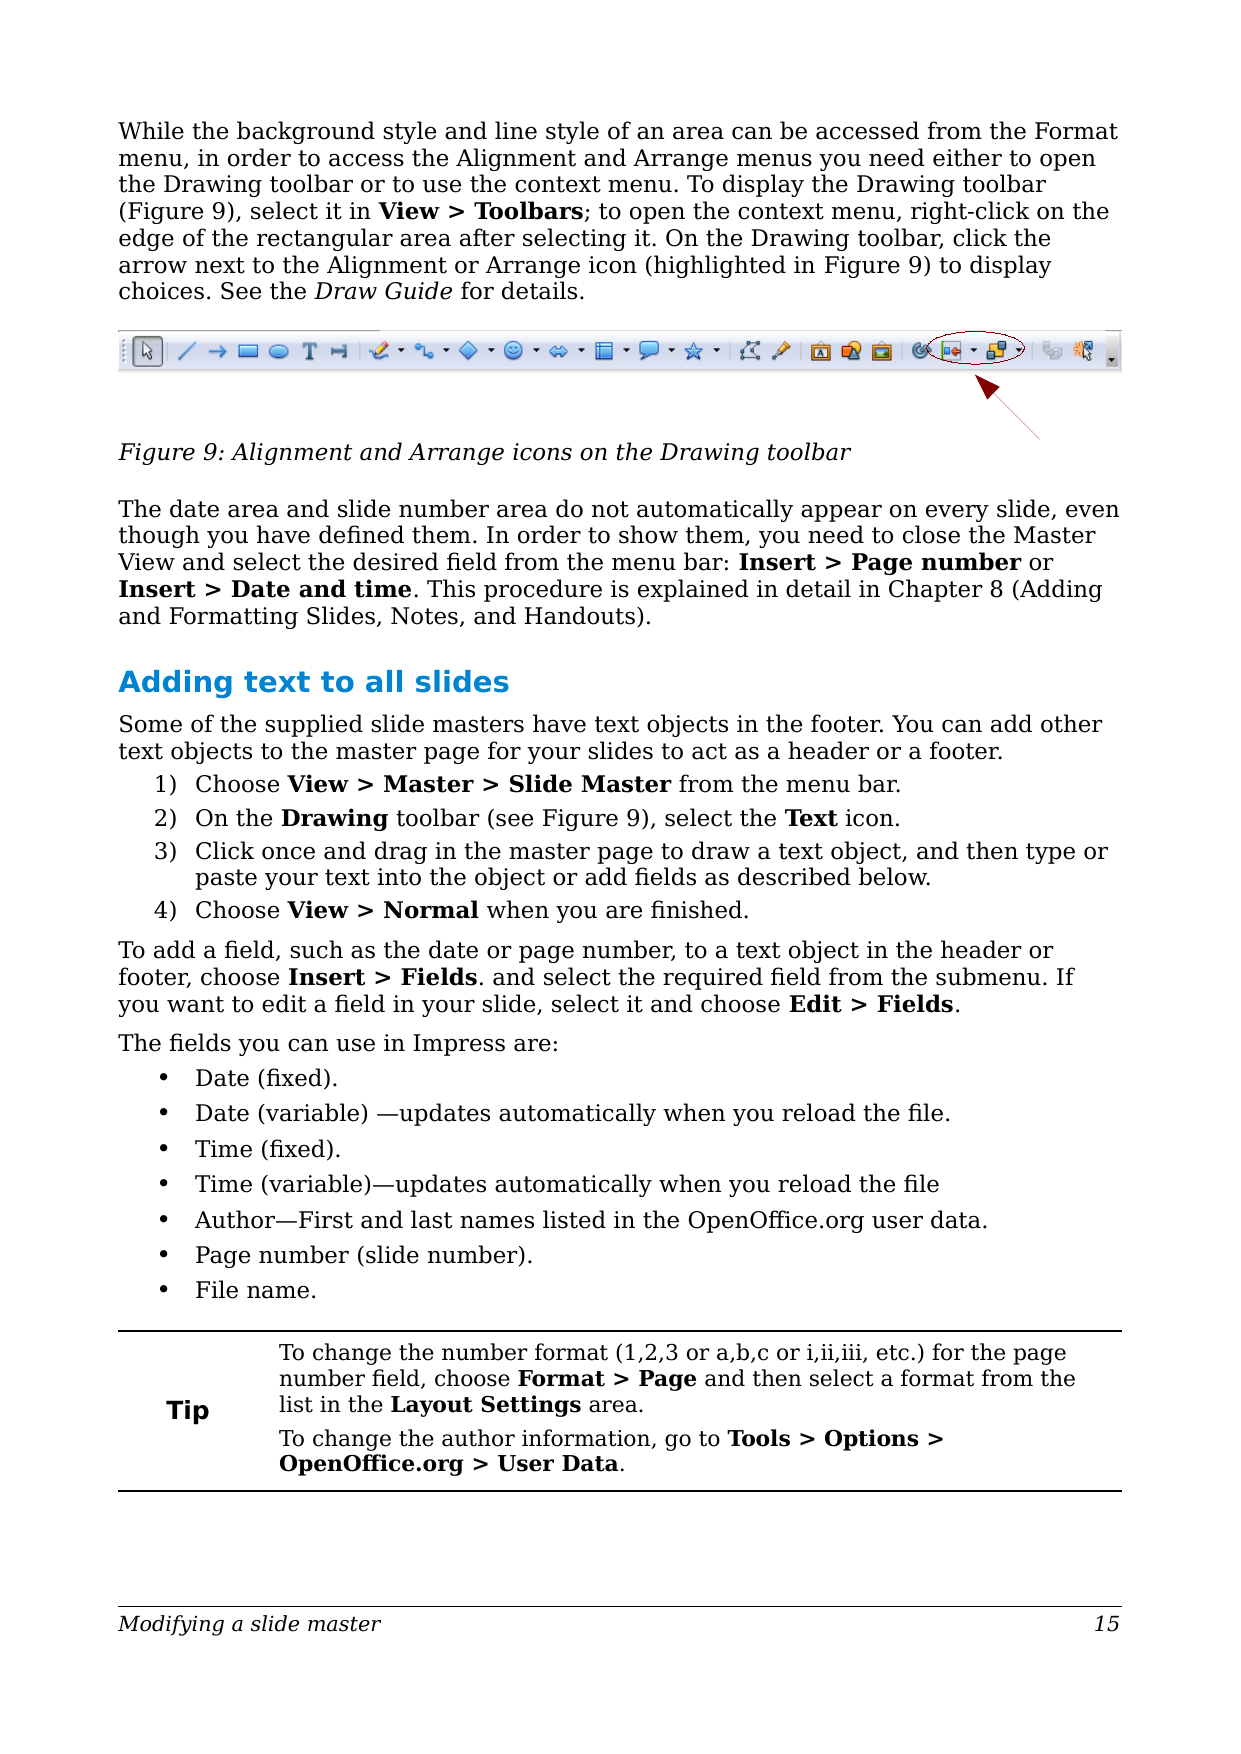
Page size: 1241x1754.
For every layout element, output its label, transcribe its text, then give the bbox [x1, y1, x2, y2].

list The fields you can use in Impress are: [118, 1030, 1122, 1057]
table_header To change the number format (1,2,3 or a,b,c or i,ii,iii, etc.) for the page number field, choose Format > Page and then select a format from the list in the Layout Settings area. To change the author information, go to Tools > Options > OpenOffice.org > User Data. [258, 1332, 1122, 1490]
list Click once and drag in the master page to draw a text object, and then type or paste your text into the object or add fields as described below. [177, 838, 1122, 891]
table_header Tip [118, 1332, 257, 1490]
list Choose View > Master > Slide Master from the menu bar. [177, 771, 1122, 798]
text Figure 9: Alignment and Arrange icons on the Drawing toolbar [118, 439, 1122, 466]
picture [118, 330, 1122, 373]
text The date area and slide number area do not automatically appear on every slide, even though you have defined them. In order to show them, you need to close the Master View and select the desired field from the menu bar: Insert > Page number or Insert > Date and time. This procedure is explained in detail in Chapter 8 (Adding and Formatting Slides, Notes, and Handouts). [118, 496, 1122, 630]
list Date (variable) —updates automatically when you reload the file. [156, 1098, 1122, 1128]
list Time (fixed). [156, 1134, 1122, 1163]
text While the background style and line style of an area can be accessed from the Format menu, in order to access the Alignment and Arrange menus you need either to open the Drawing toolbar or to use the context menu. To display the Drawing toolbar (Figure 9), select it in View > Toolbars; to open the context menu, right-click on the edge of the rectangular area after selecting it. On the Drawing toolbar, click the arrow next to the Alignment or Arrange icon (highlighted in Figure 9) to display choices. See the Draw Guide for details. [118, 118, 1122, 305]
list Choose View > Normal when you are finished. [177, 897, 1122, 924]
list Date (fixed). [156, 1063, 1122, 1092]
list Page number (slide number). [156, 1240, 1122, 1269]
list Some of the supplied slide masters have text objects in the footer. You can add other text objects to the master page for your slides to act as a header or a footer. [118, 712, 1122, 765]
list Time (variable)—updates automatically when you reload the file [156, 1169, 1122, 1198]
subtitle Adding text to all slides [118, 665, 1122, 699]
list File name. [156, 1276, 1122, 1305]
list On the Drawing toolbar (see Figure 9), select the Text icon. [177, 804, 1122, 832]
list Author—First and last names listed in the OpenOffice.org user data. [156, 1205, 1122, 1234]
text To add a field, such as the date or page number, to a text object in the header or footer, choose Insert > Fields. and select the required field from the submenu. If you want to edit a field in your slide, select it and choose Edit > Fields. [118, 937, 1122, 1017]
